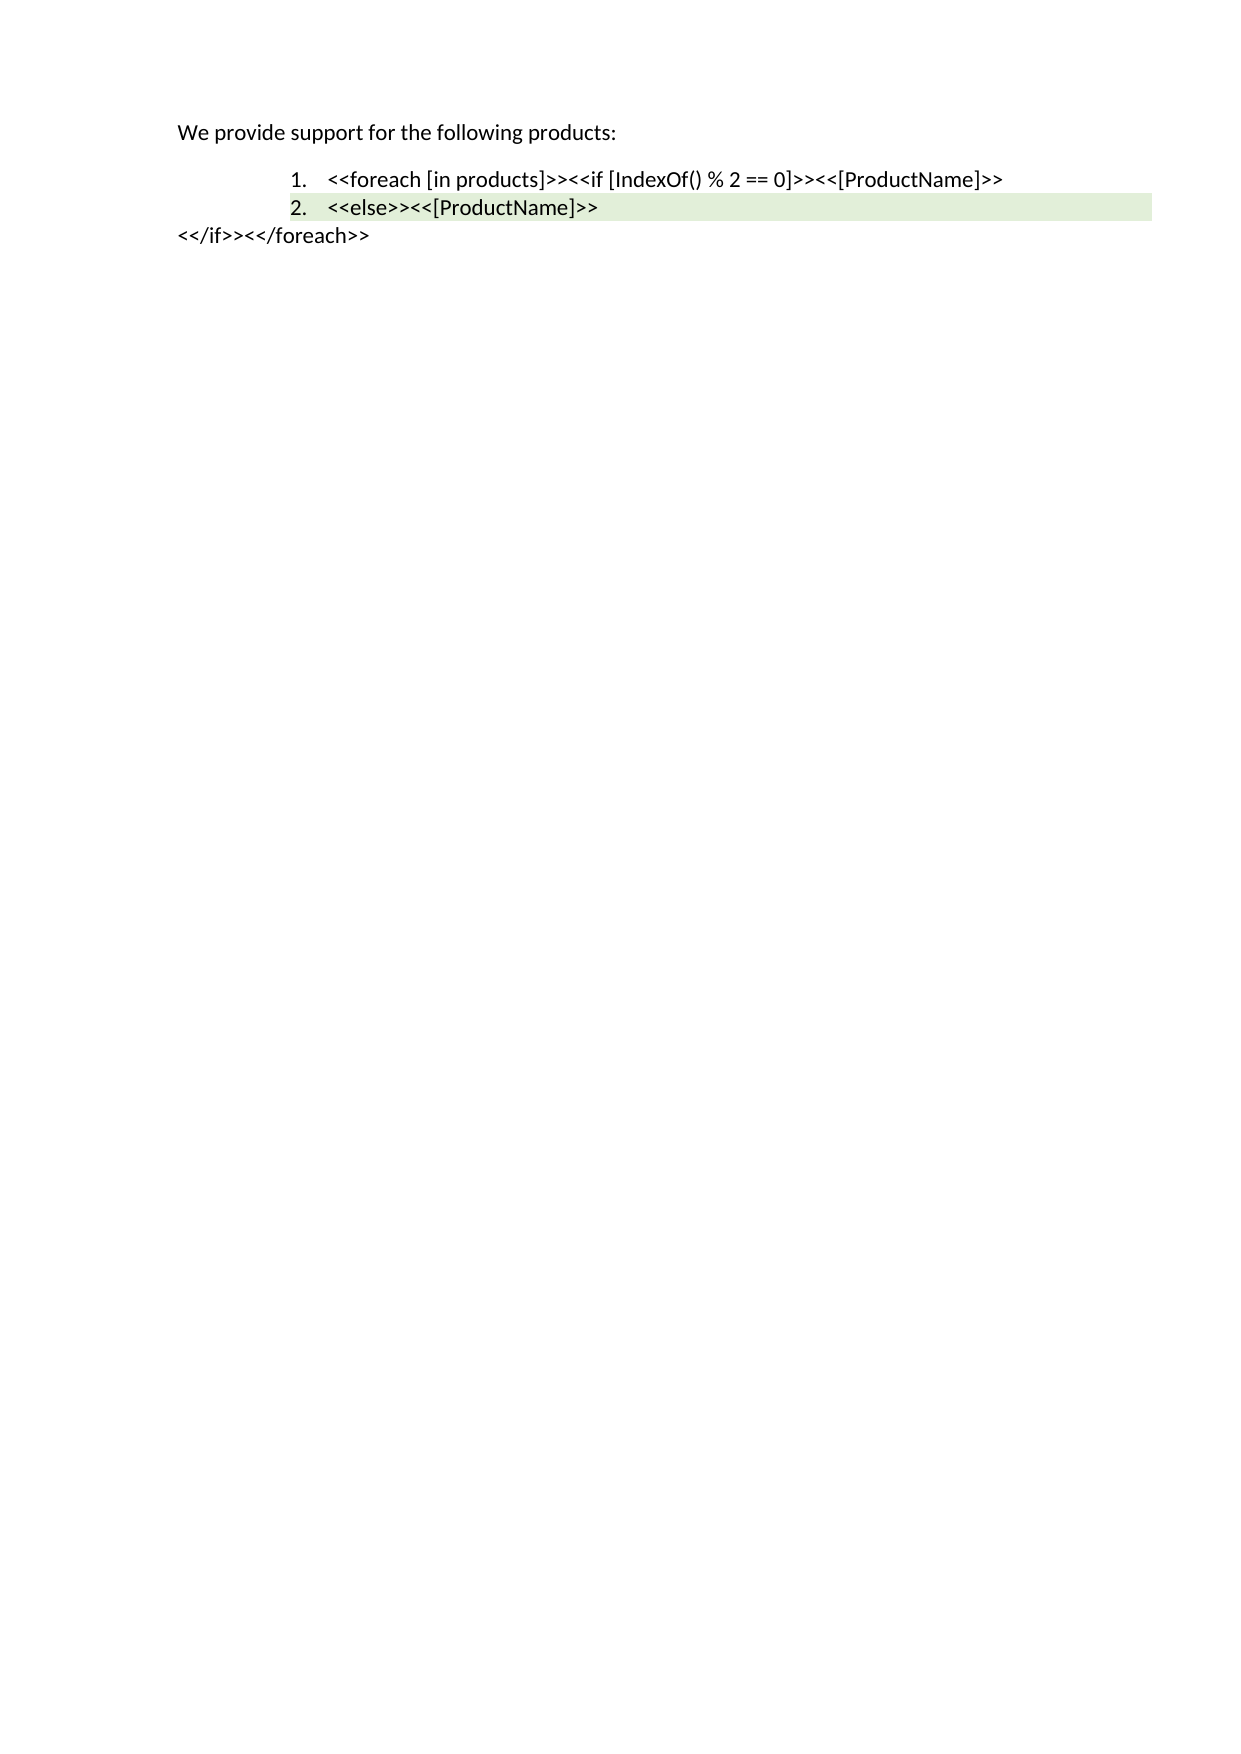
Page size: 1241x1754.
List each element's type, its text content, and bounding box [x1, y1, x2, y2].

text <</if>><</foreach>> [177, 221, 1152, 249]
text We provide support for the following products: [177, 118, 1152, 146]
list <<foreach [in products]>><<if [IndexOf() % 2 == 0]>><<[ProductName]>> [290, 165, 1152, 193]
list <<else>><<[ProductName]>> [290, 193, 1152, 221]
